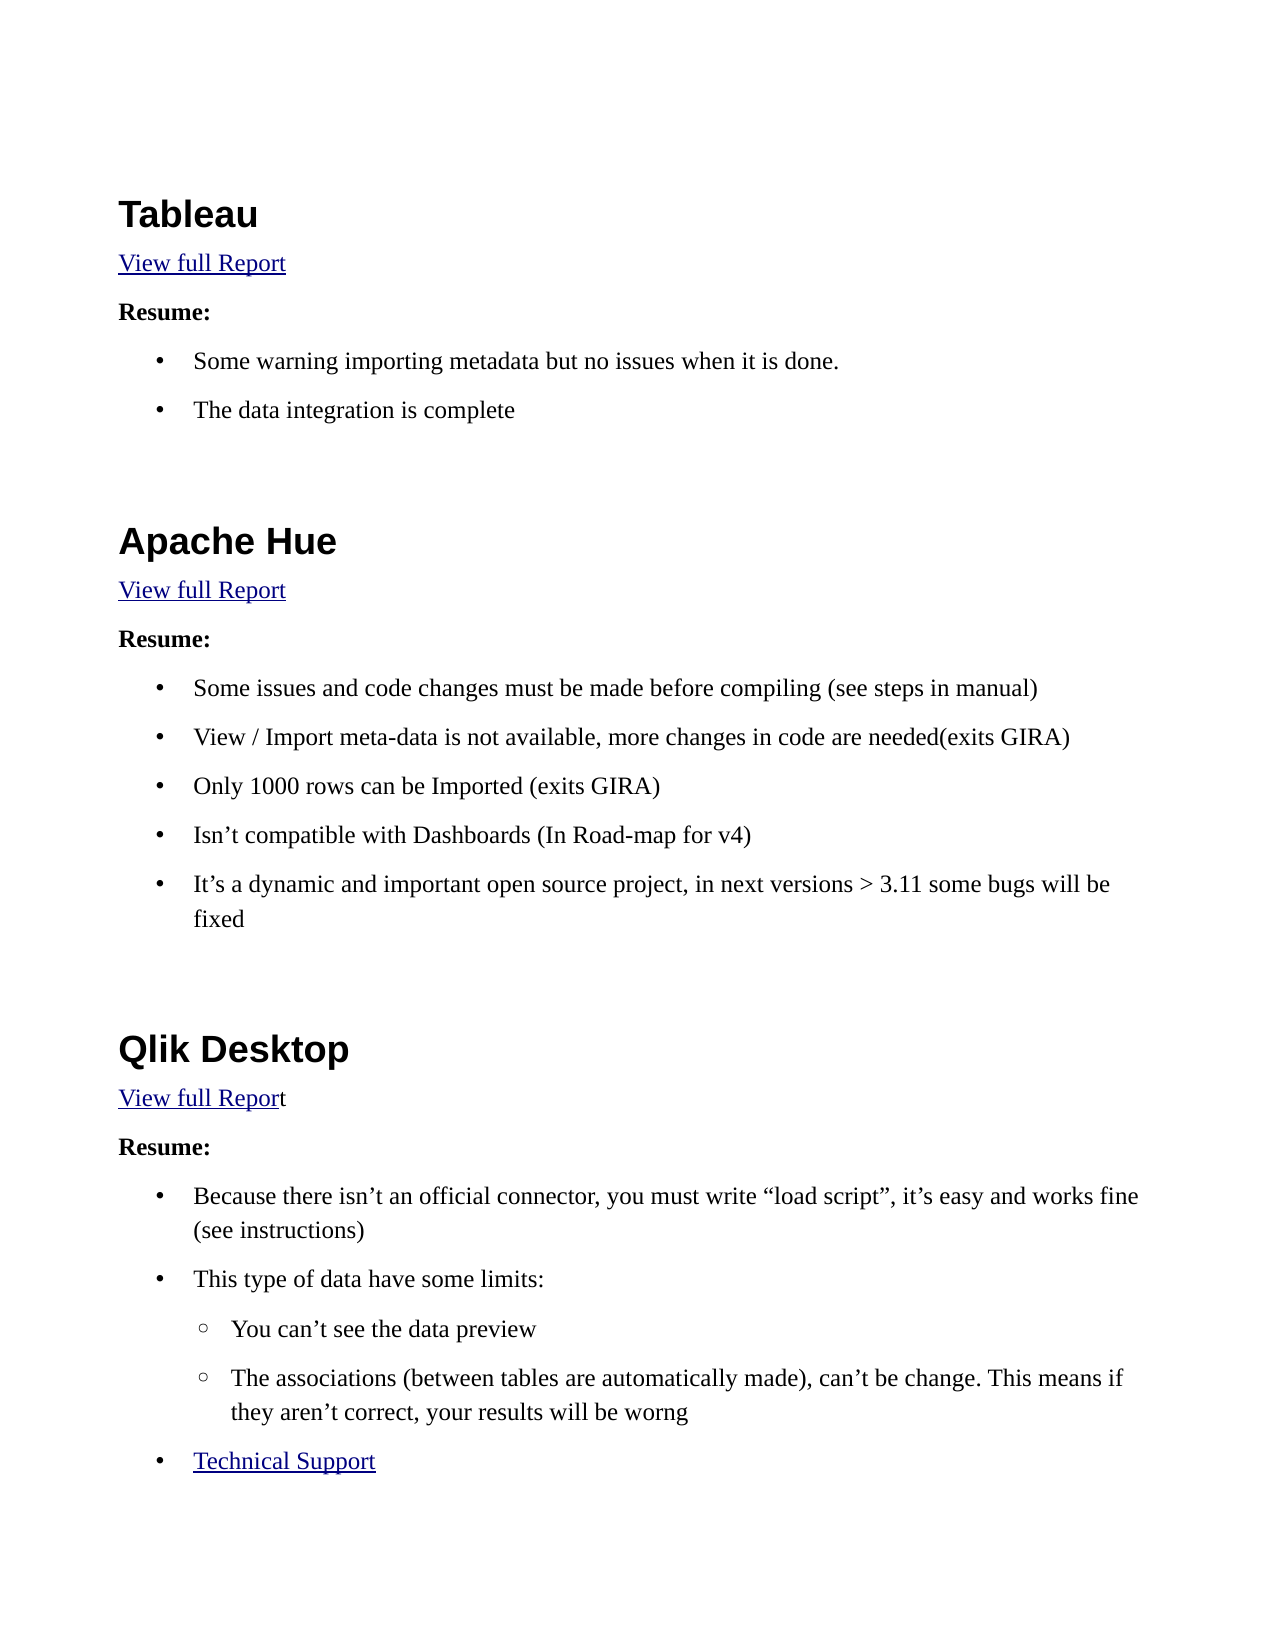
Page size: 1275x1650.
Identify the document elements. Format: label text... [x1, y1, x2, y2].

text View full Report [118, 1083, 1157, 1112]
list View / Import meta-data is not available, more changes in code are needed(exits GIRA) [156, 722, 1157, 751]
list Because there isn’t an official connector, you must write “load script”, it’s easy and works fine (see instructions) [156, 1181, 1157, 1244]
list Some warning importing metadata but no issues when it is done. [156, 346, 1157, 375]
list Only 1000 rows can be Imported (exits GIRA) [156, 771, 1157, 800]
text View full Report [118, 575, 1157, 603]
list It’s a dynamic and important open source project, in next versions > 3.11 some bugs will be fixed [156, 869, 1157, 932]
list Isn’t compatible with Dashboards (In Road-map for v4) [156, 820, 1157, 849]
list Some issues and code changes must be made before compiling (see steps in manual) [156, 673, 1157, 702]
subtitle Tableau [118, 192, 1157, 236]
text Resume: [118, 1132, 1157, 1161]
list You can’t see the data preview [193, 1314, 1157, 1342]
text Resume: [118, 297, 1157, 326]
list Technical Support [156, 1446, 1157, 1475]
subtitle Apache Hue [118, 519, 1157, 562]
subtitle Qlik Desktop [118, 1027, 1157, 1070]
text Resume: [118, 624, 1157, 653]
list This type of data have some limits: [156, 1264, 1157, 1293]
list The associations (between tables are automatically made), can’t be change. This means if they aren’t correct, your results will be worng [193, 1363, 1157, 1426]
text View full Report [118, 248, 1157, 277]
